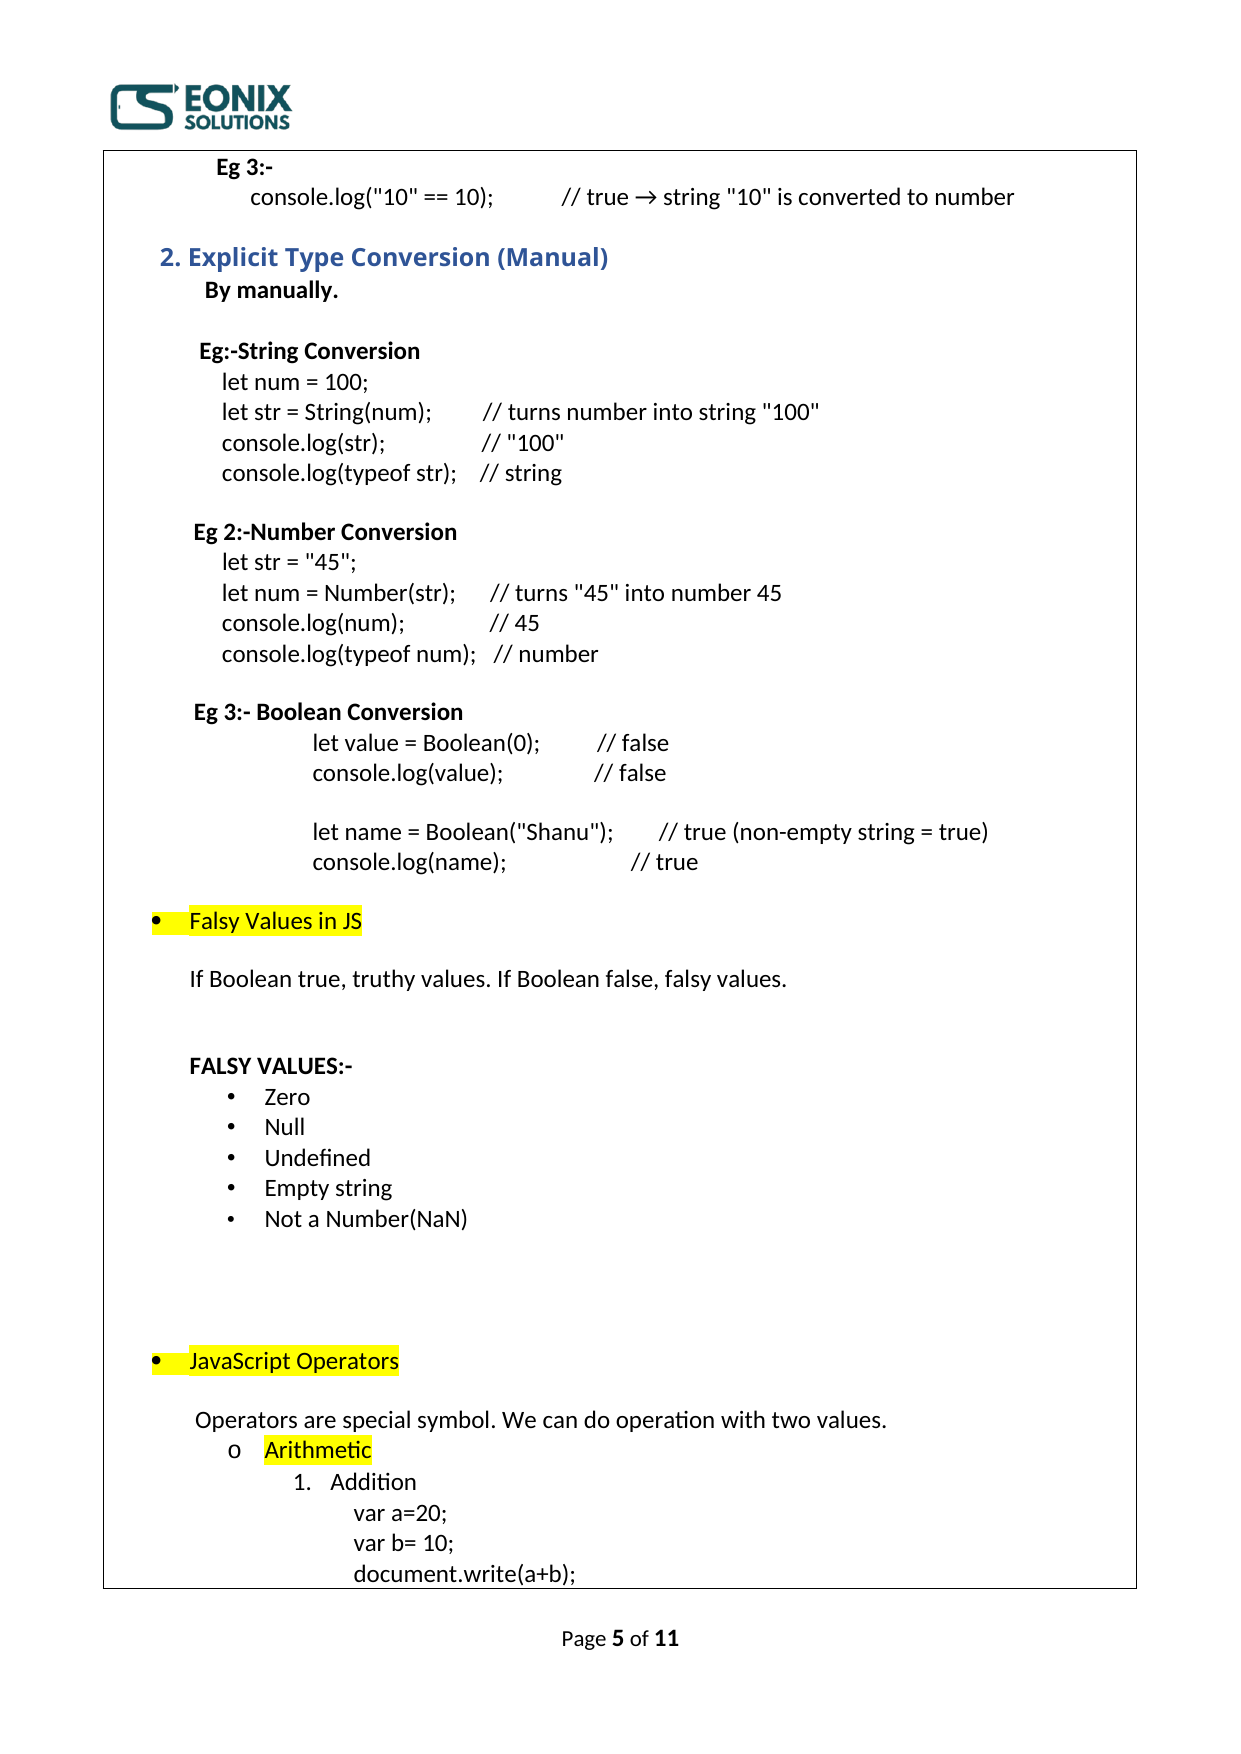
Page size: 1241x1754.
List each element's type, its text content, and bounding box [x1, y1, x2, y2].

picture [103, 73, 299, 135]
table_cell What is JavaScript? why JavaScript is both a scripting language and a programming language. What is a Variable? let,const,var Variable Reassignment and Redeclaration What is Scope? ANSWER:- VARIABLES:- To store the datas which is related to program in the computer memory. Let,Const,Var To declare variables in javascript by 3 types. They are:- *var:- *const:- WE CAN USE IN MAP *Let:-WE CAN USE IN LOOP Variable Reassignment and Redeclaration // Declare a variable var n; //Redeclare this variable var n; //Assign it a value n=6; //Reassign it another value n=7; //Declare a variable and assign it a value var m=6; Reassignment and Redeclaration depends upon how they have been declared and by using which keyword. CONST cant reassing.But if we push, we can add values. SCOPE Scope means where the variable can visible in which function. Depends upon function. There are two types of scope 1)Global scope:- Can use anywhere In the code. Inside the function or outside the function or block. Eg:-let name = "Shanu"; // Global variable function greet() { console.log("Hello " + name); // Can access global variable } greet(); console.log(name); // Can access here too a) Block scope :- Works only inside {} If you declare a variable using let or const inside { }, it's only accessible inside that block. eg:- { let age = 25; const city = "London"; console.log(age); // ✅ OK console.log(city); // ✅ OK } console.log(age); // ❌ Error console.log(city); // ❌ Error b)Function scope Variables declared using var inside a function are only accessible inside that function. Eg:- function sayHello() { var message = "Hello!"; console.log(message); // ✅ Works inside } sayHello(); console.log(message); // ❌ Error: message is not defined JavaScript Data Types - Primitive Data Types, Non-Primitive (Reference) Data Types Primitive Data type:- Can hold only single value. Are immutable:- their values once assigned cannot be change. Eg:- Number,string,Boolean,undefined,null are primitive datatypes. They are simple datatypes. Non-Primitive Data type:- Can hold multiple Values. Are Mutable:- Their values can change. Eg:- Object, array,function,RegExp, are non-primitive datatypes. They are complex datatypes. Type Conversion in JavaScript – implicit,explicit Type conversion is the process changing datatype of a value to the datatype of another value. Eg:- Strings--> number number-->boollean boollean --> numbers etc Javascriot do this in two ways:- 1. Implicit Type Conversion (Type Coercion) Automatic by Javascript. Eg:- let result = 5 + "2"; console.log(result); // "52" (number 5 is converted to string) Eg 2:- let result = true + 1; console.log(result); // 2 (true becomes 1) Eg 3:- console.log("10" == 10); // true → string "10" is converted to number 2. Explicit Type Conversion (Manual) By manually. Eg:-String Conversion let num = 100; let str = String(num); // turns number into string "100" console.log(str); // "100" console.log(typeof str); // string Eg 2:-Number Conversion let str = "45"; let num = Number(str); // turns "45" into number 45 console.log(num); // 45 console.log(typeof num); // number Eg 3:- Boolean Conversion let value = Boolean(0); // false console.log(value); // false let name = Boolean("Shanu"); // true (non-empty string = true) console.log(name); // true Falsy Values in JS If Boolean true, truthy values. If Boolean false, falsy values. FALSY VALUES:- Zero Null Undefined Empty string Not a Number(NaN) JavaScript Operators Operators are special symbol. We can do operation with two values. Arithmetic Addition var a=20; var b= 10; document.write(a+b); Subtraction document.write(a-b); Multiplication document.write(a*b); Division document.write(a/b); Modulus var a=10; var b= 3; document.write(a%b); Increment var a=20; a--; //means (a+1 ) answer is 21. document.write(a); Decrement var a=20; a--; //means (a-1) answer is 19. document.write(a); Exponentiation To find square,cube etc... document.write(2** 2); // answer is 4 document.write(10**3); //answer is 1000 comparison For comparing. logical operators Ternary operator The ternary operator is a shortcut for writing an if...else statement. It has three parts, so it's called "ternary" Eg:- condition ? expression_if_true : expression_if_false; Typeof Operator The typeof operator tells you the type of a variable or value. It helps you know what kind of data you are working with, like: Is it a number? A string (text)? A boolean (true/false)? Or something else? Nullish coalescing operator ?? Provide default values The ?? operator returns the right-hand value only if the left-hand value is null or undefined. let result = value1 ?? value2; If value1 is not null or undefined, it returns value1 If value1 is null or undefined, it returns value2 Difference between || and ?? Use || when you want to replace any falsy value Use ?? when you only want to replace null or undefined let score = 0; let result = score || 100; // returns 100 let result2 = score ?? 100; // returns 0 console.log(result); // 100 (because 0 is falsy) console.log(result2); // 0 (because 0 is NOT null/undefined) Conditional statements if if...else if...else if...else switch ?: (Ternary operator – short form) JavaScript Loops Types of Loops in JavaScript for loop while loop do...while loop for...of loop (for arrays) for...in loop (for objects) [104, 151, 1136, 1588]
